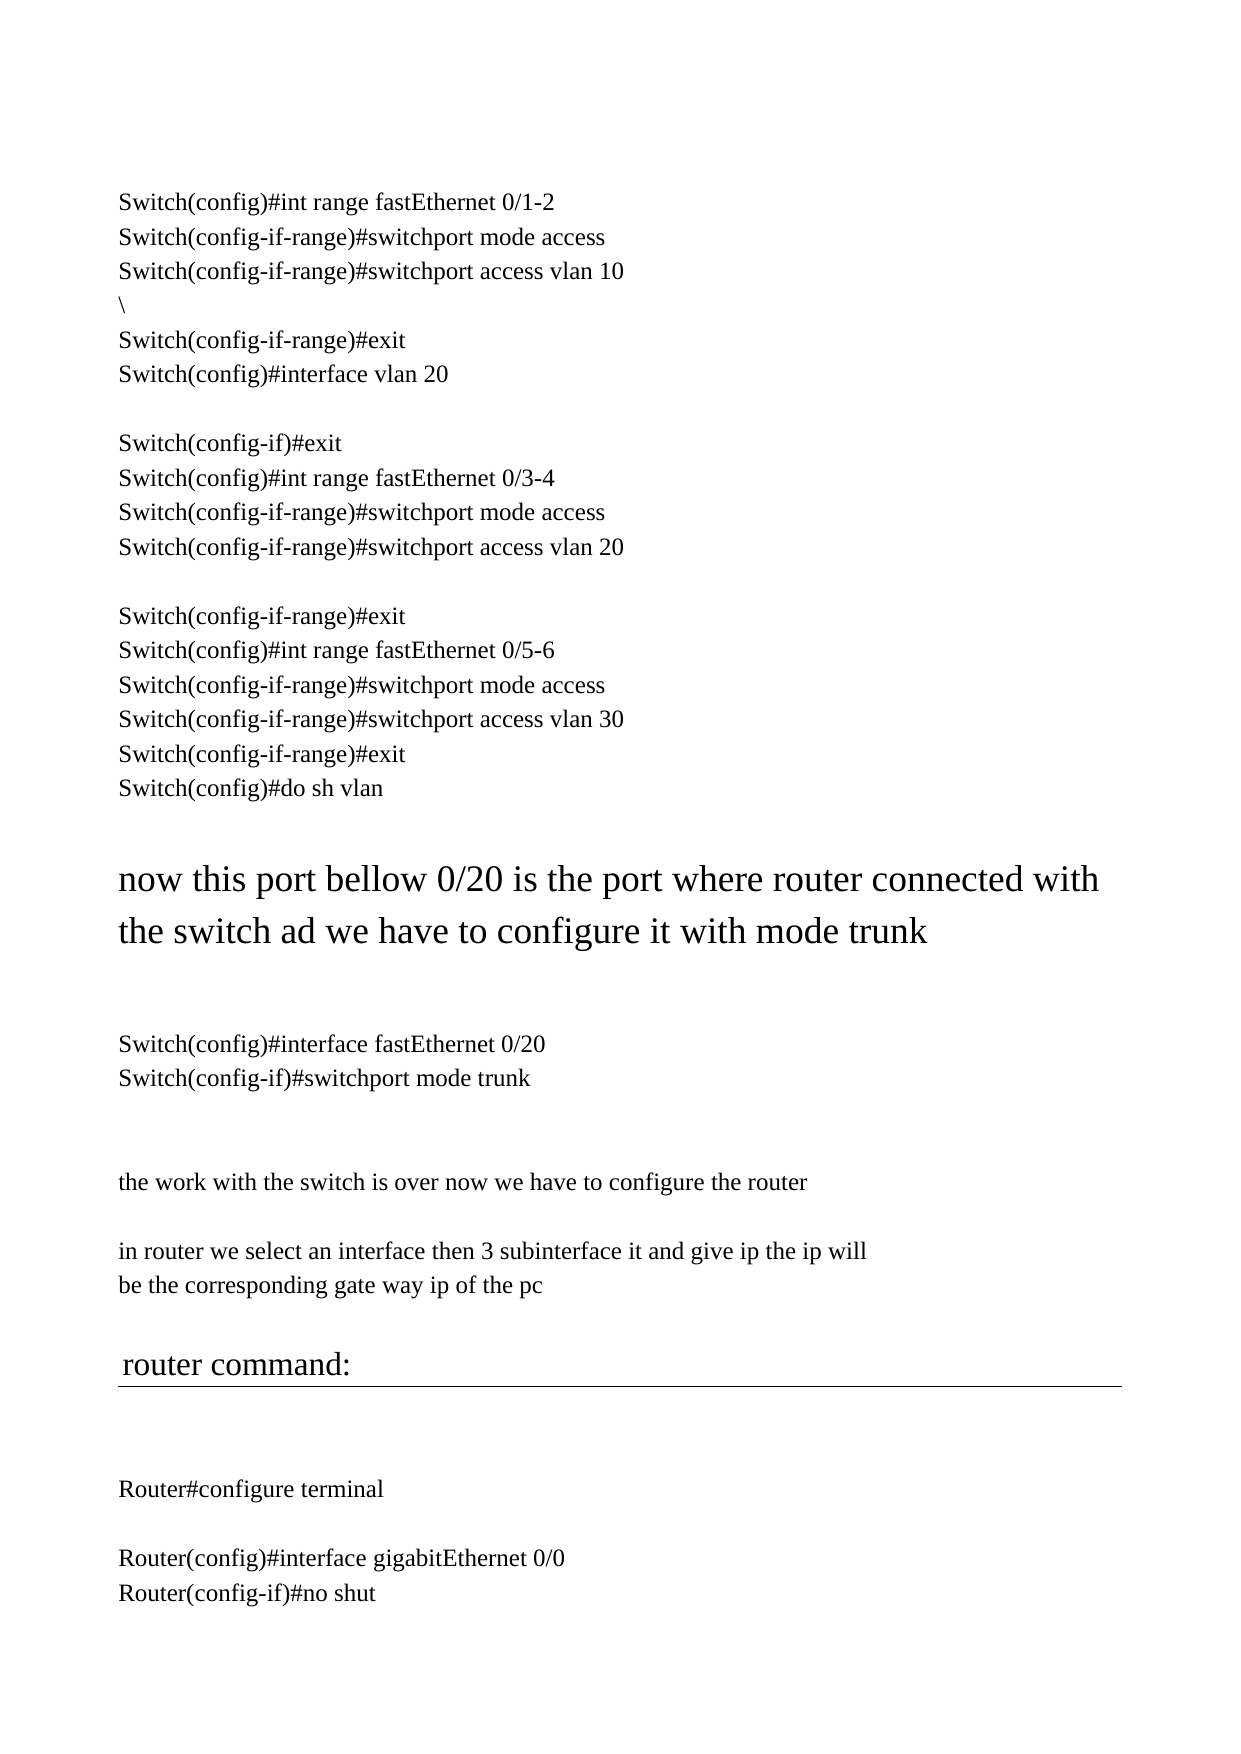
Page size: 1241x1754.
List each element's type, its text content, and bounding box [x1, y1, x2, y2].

text Switch(config-if)#switchport mode trunk [118, 1063, 1122, 1092]
text Switch(config)#int range fastEthernet 0/1-2 [118, 187, 1122, 216]
text Switch(config)#interface vlan 20 [118, 359, 1122, 388]
text Switch(config-if-range)#switchport mode access [118, 497, 1122, 526]
text Switch(config-if-range)#exit [118, 601, 1122, 629]
text \ [118, 291, 1122, 319]
text now this port bellow 0/20 is the port where router connected with the switch ad we have to configure it with mode trunk [118, 857, 1122, 952]
text Switch(config-if-range)#exit [118, 325, 1122, 354]
text Switch(config-if-range)#exit [118, 739, 1122, 767]
text Switch(config)#int range fastEthernet 0/5-6 [118, 635, 1122, 664]
text be the corresponding gate way ip of the pc [118, 1270, 1122, 1299]
text Switch(config-if-range)#switchport access vlan 10 [118, 256, 1122, 285]
text Switch(config)#int range fastEthernet 0/3-4 [118, 463, 1122, 492]
text Router(config-if)#no shut [118, 1578, 1122, 1607]
text the work with the switch is over now we have to configure the router [118, 1167, 1122, 1196]
text Switch(config-if-range)#switchport mode access [118, 670, 1122, 698]
text Router#configure terminal [118, 1474, 1122, 1503]
text in router we select an interface then 3 subinterface it and give ip the ip will [118, 1236, 1122, 1265]
text Switch(config-if-range)#switchport mode access [118, 222, 1122, 250]
text Switch(config)#interface fastEthernet 0/20 [118, 1029, 1122, 1058]
text Switch(config-if)#exit [118, 428, 1122, 457]
text Router(config)#interface gigabitEthernet 0/0 [118, 1543, 1122, 1572]
text Switch(config-if-range)#switchport access vlan 30 [118, 704, 1122, 733]
text Switch(config-if-range)#switchport access vlan 20 [118, 532, 1122, 561]
text router command: [118, 1339, 1122, 1386]
text Switch(config)#do sh vlan [118, 773, 1122, 802]
